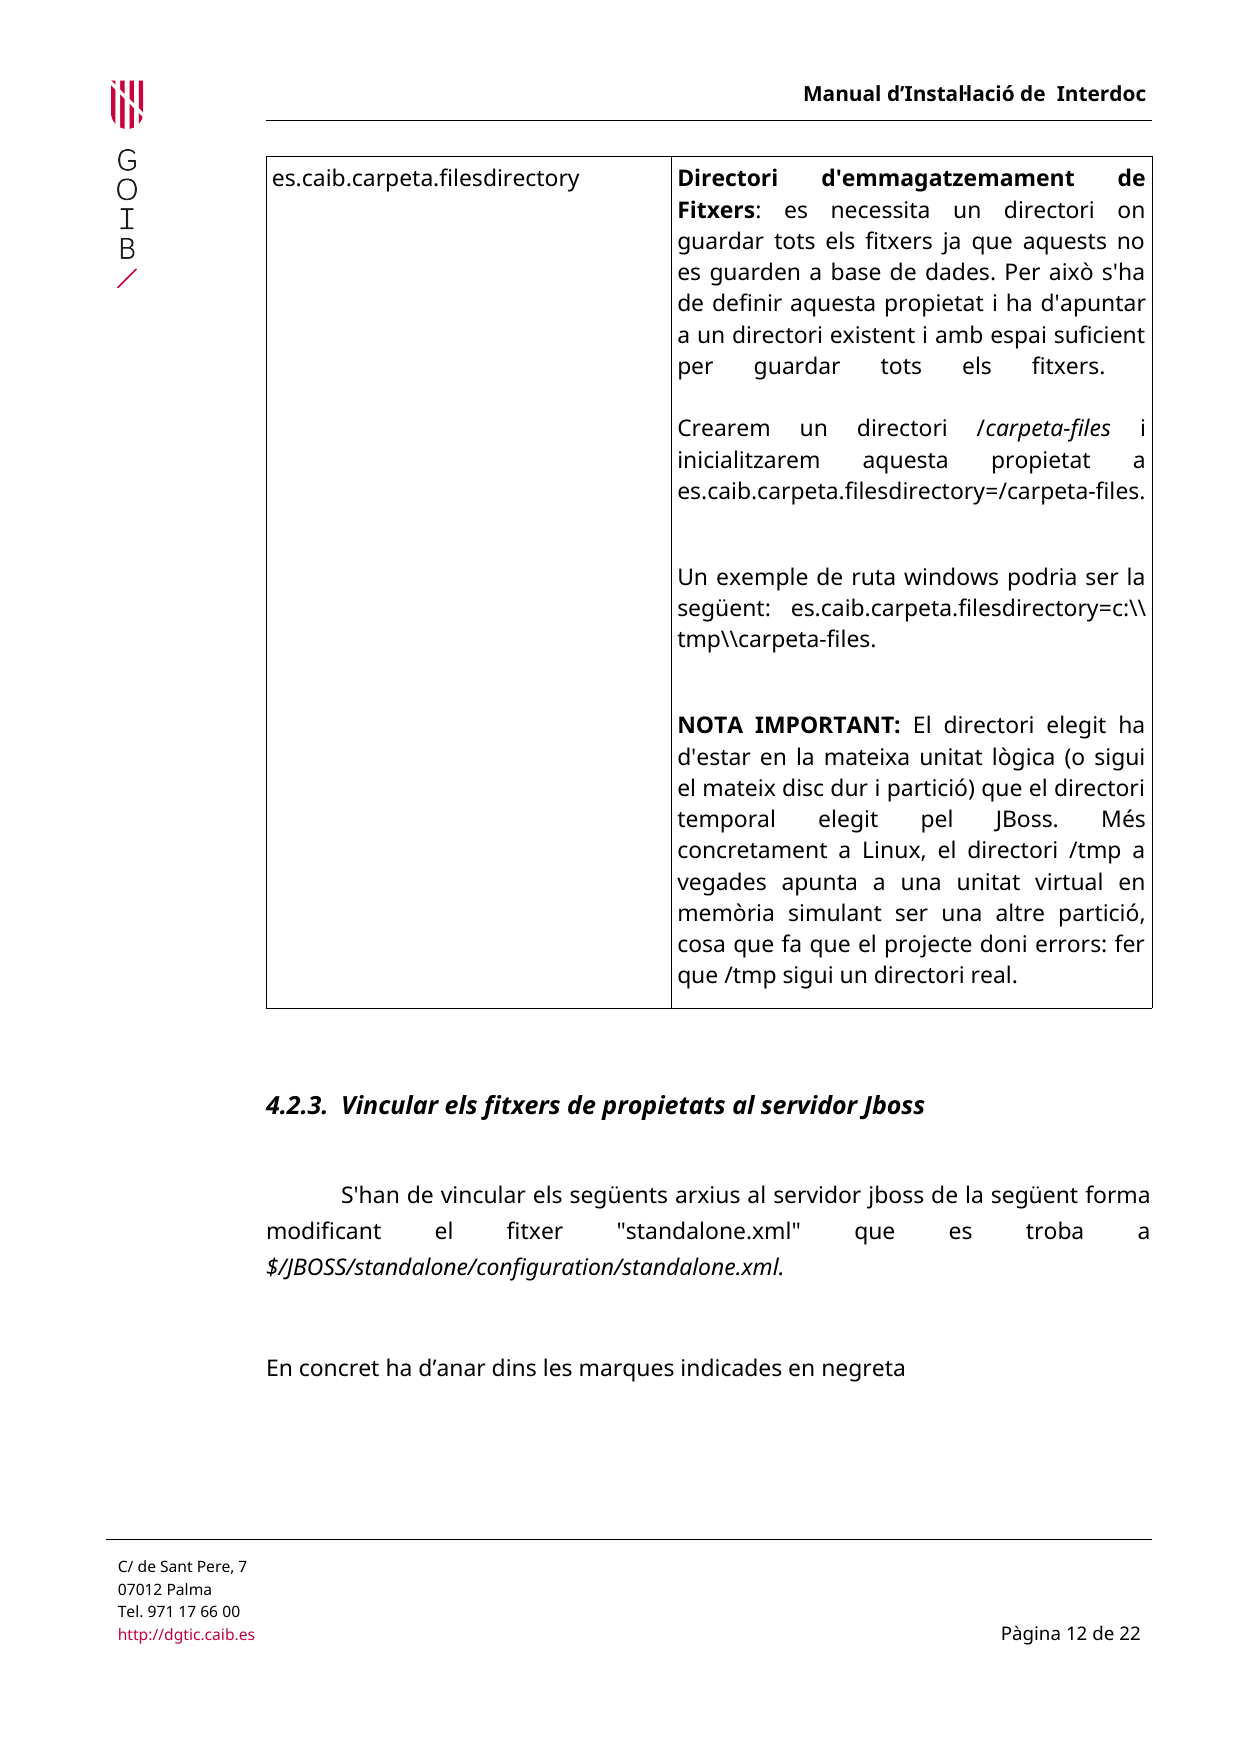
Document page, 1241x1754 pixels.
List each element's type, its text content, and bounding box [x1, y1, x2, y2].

subtitle Vincular els fitxers de propietats al servidor Jboss [266, 1088, 1152, 1122]
table_cell es.caib.carpeta.filesdirectory [267, 157, 671, 1008]
table_cell Directori d'emmagatzemament de Fitxers: es necessita un directori on guardar tots els fitxers ja que aquests no es guarden a base de dades. Per això s'ha de definir aquesta propietat i ha d'apuntar a un directori existent i amb espai suficient per guardar tots els fitxers. Crearem un directori /carpeta-files i inicialitzarem aquesta propietat a es.caib.carpeta.filesdirectory=/carpeta-files. Un exemple de ruta windows podria ser la següent: es.caib.carpeta.filesdirectory=c:\\tmp\\carpeta-files. NOTA IMPORTANT: El directori elegit ha d'estar en la mateixa unitat lògica (o sigui el mateix disc dur i partició) que el directori temporal elegit pel JBoss. Més concretament a Linux, el directori /tmp a vegades apunta a una unitat virtual en memòria simulant ser una altre partició, cosa que fa que el projecte doni errors: fer que /tmp sigui un directori real. [672, 157, 1152, 1008]
text En concret ha d’anar dins les marques indicades en negreta [266, 1352, 1152, 1383]
text S'han de vincular els següents arxius al servidor jboss de la següent forma modificant el fitxer "standalone.xml" que es troba a $/JBOSS/standalone/configuration/standalone.xml. [266, 1179, 1152, 1282]
picture [82, 57, 172, 319]
